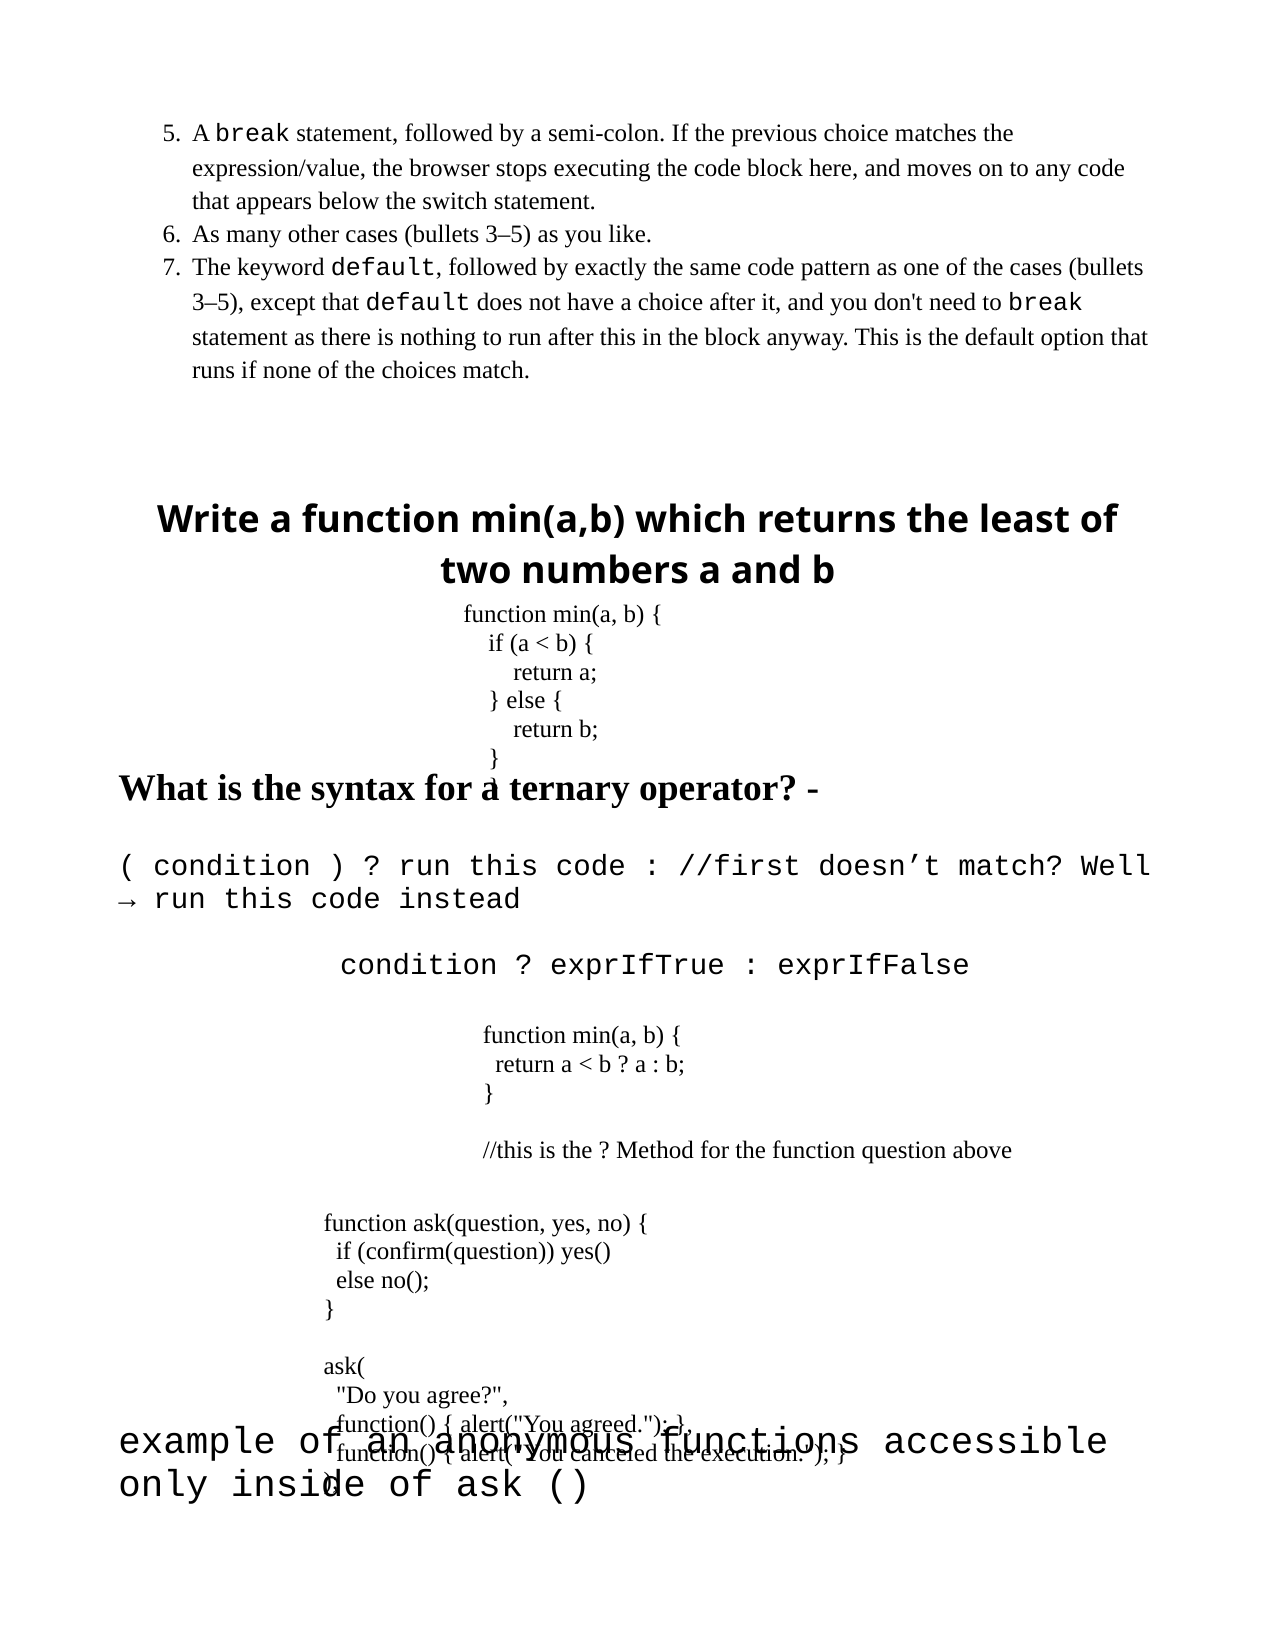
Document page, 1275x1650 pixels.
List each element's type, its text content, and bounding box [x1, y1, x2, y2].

list The keyword default, followed by exactly the same code pattern as one of the cases (bullets 3–5), except that default does not have a choice after it, and you don't need to break statement as there is nothing to run after this in the block anyway. This is the default option that runs if none of the choices match. [162, 252, 1157, 384]
text condition ? exprIfTrue : exprIfFalse [118, 950, 1157, 983]
list A break statement, followed by a semi-colon. If the previous choice matches the expression/value, the browser stops executing the code block here, and moves on to any code that appears below the switch statement. [162, 118, 1157, 215]
text ( condition ) ? run this code : //first doesn’t match? Well → run this code instead [118, 851, 1157, 917]
text What is the syntax for a ternary operator? - [118, 765, 1157, 808]
list As many other cases (bullets 3–5) as you like. [162, 219, 1157, 248]
text Write a function min(a,b) which returns the least of two numbers a and b [118, 493, 1157, 595]
text example of an anonymous functions accessible only inside of ask () [118, 1423, 1157, 1508]
